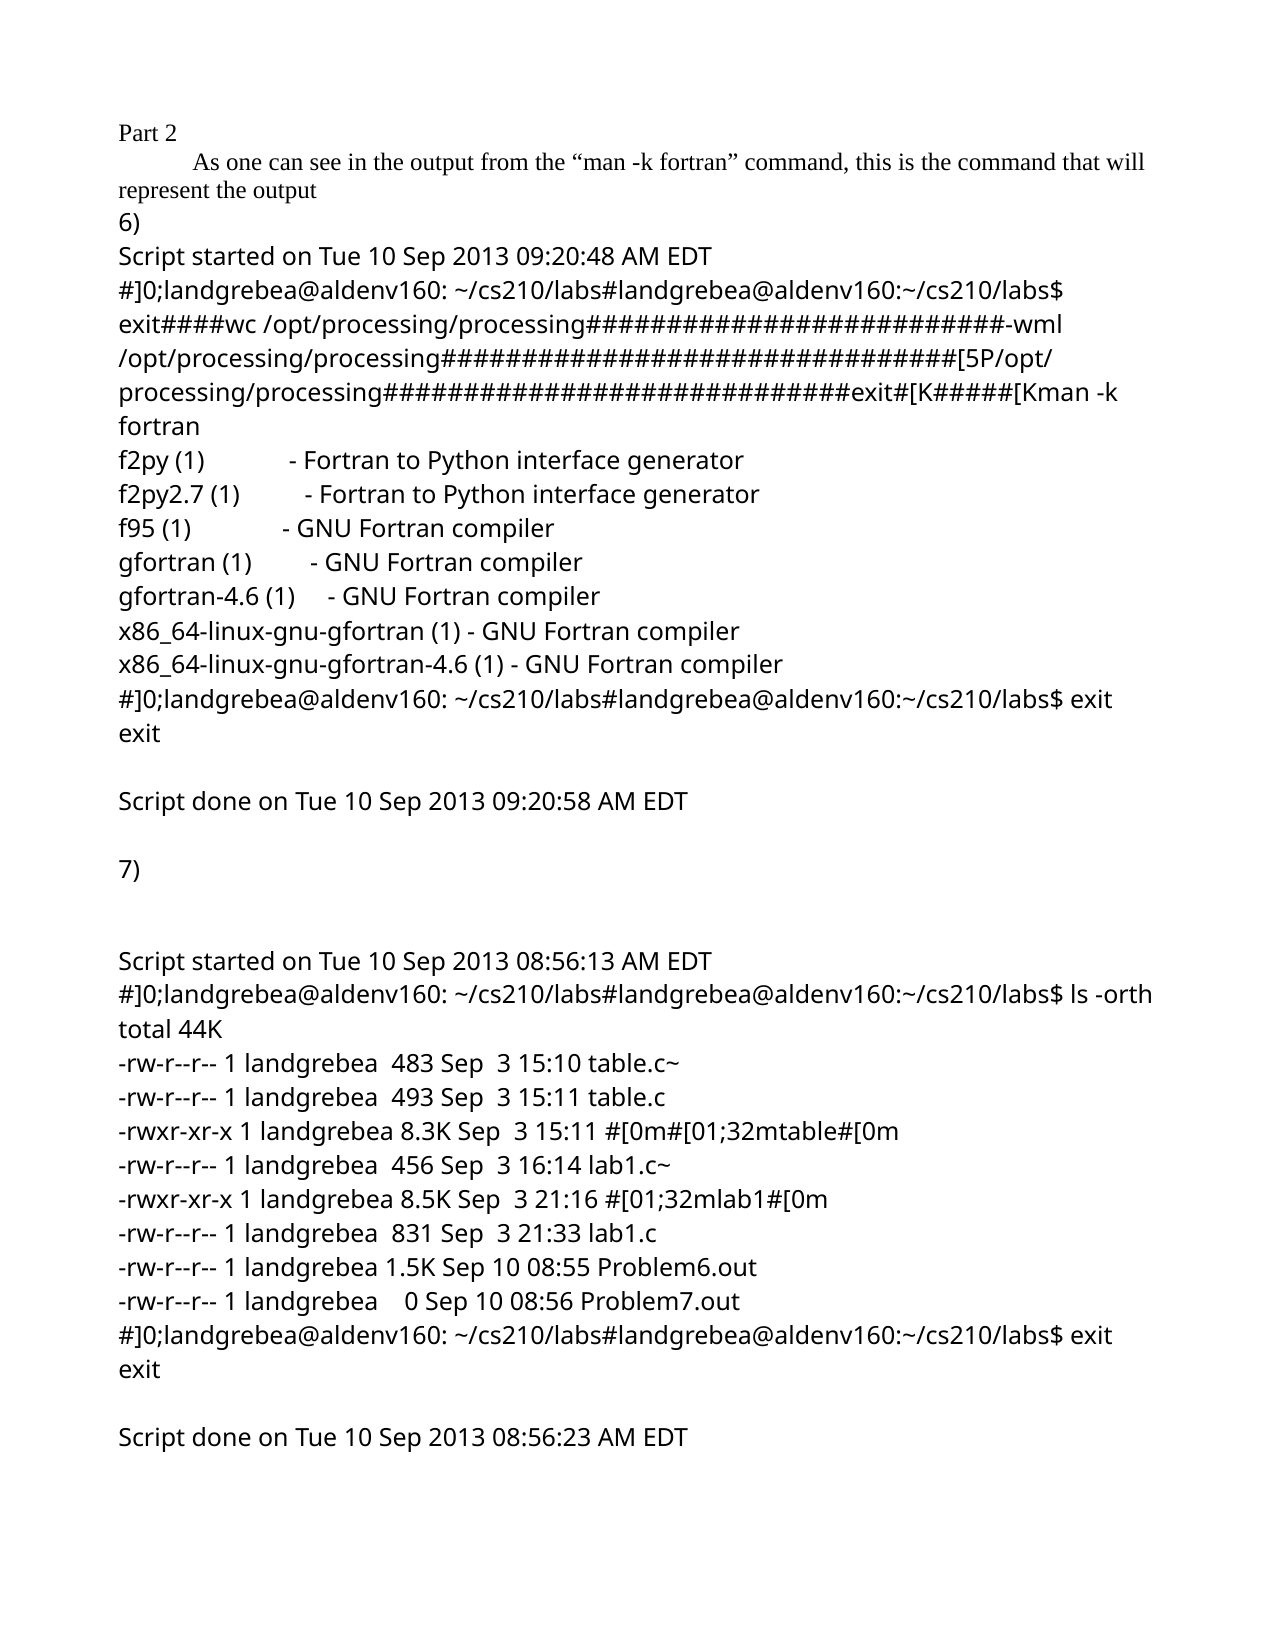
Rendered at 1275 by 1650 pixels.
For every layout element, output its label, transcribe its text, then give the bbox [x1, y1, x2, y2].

text As one can see in the output from the “man -k fortran” command, this is the command that will represent the output [118, 147, 1157, 204]
text Script started on Tue 10 Sep 2013 09:20:48 AM EDT #]0;landgrebea@aldenv160: ~/cs210/labs#landgrebea@aldenv160:~/cs210/labs$ exit####wc /opt/processing/processing##########################-wml /opt/processing/processing################################[5P/opt/processing/processing#############################exit#[K#####[Kman -k fortran [118, 238, 1157, 443]
text #]0;landgrebea@aldenv160: ~/cs210/labs#landgrebea@aldenv160:~/cs210/labs$ exit [118, 681, 1157, 715]
text -rw-r--r-- 1 landgrebea 831 Sep 3 21:33 lab1.c [118, 1216, 1157, 1250]
text Script started on Tue 10 Sep 2013 08:56:13 AM EDT #]0;landgrebea@aldenv160: ~/cs210/labs#landgrebea@aldenv160:~/cs210/labs$ ls -orth [118, 943, 1157, 1011]
text total 44K [118, 1011, 1157, 1045]
text -rw-r--r-- 1 landgrebea 1.5K Sep 10 08:55 Problem6.out [118, 1250, 1157, 1284]
text gfortran (1) - GNU Fortran compiler [118, 545, 1157, 579]
text -rwxr-xr-x 1 landgrebea 8.3K Sep 3 15:11 #[0m#[01;32mtable#[0m [118, 1113, 1157, 1147]
text -rw-r--r-- 1 landgrebea 483 Sep 3 15:10 table.c~ [118, 1045, 1157, 1079]
text -rw-r--r-- 1 landgrebea 0 Sep 10 08:56 Problem7.out [118, 1284, 1157, 1318]
text 7) [118, 852, 1157, 886]
text x86_64-linux-gnu-gfortran-4.6 (1) - GNU Fortran compiler [118, 647, 1157, 681]
text -rwxr-xr-x 1 landgrebea 8.5K Sep 3 21:16 #[01;32mlab1#[0m [118, 1182, 1157, 1216]
text f95 (1) - GNU Fortran compiler [118, 511, 1157, 545]
text Part 2 [118, 118, 1157, 147]
text f2py (1) - Fortran to Python interface generator [118, 443, 1157, 477]
text exit [118, 715, 1157, 749]
text #]0;landgrebea@aldenv160: ~/cs210/labs#landgrebea@aldenv160:~/cs210/labs$ exit [118, 1318, 1157, 1352]
text f2py2.7 (1) - Fortran to Python interface generator [118, 477, 1157, 511]
text gfortran-4.6 (1) - GNU Fortran compiler [118, 579, 1157, 613]
text -rw-r--r-- 1 landgrebea 493 Sep 3 15:11 table.c [118, 1079, 1157, 1113]
text -rw-r--r-- 1 landgrebea 456 Sep 3 16:14 lab1.c~ [118, 1147, 1157, 1182]
text Script done on Tue 10 Sep 2013 09:20:58 AM EDT [118, 749, 1157, 852]
text exit [118, 1352, 1157, 1386]
text 6) [118, 204, 1157, 238]
text x86_64-linux-gnu-gfortran (1) - GNU Fortran compiler [118, 613, 1157, 647]
text Script done on Tue 10 Sep 2013 08:56:23 AM EDT [118, 1386, 1157, 1488]
